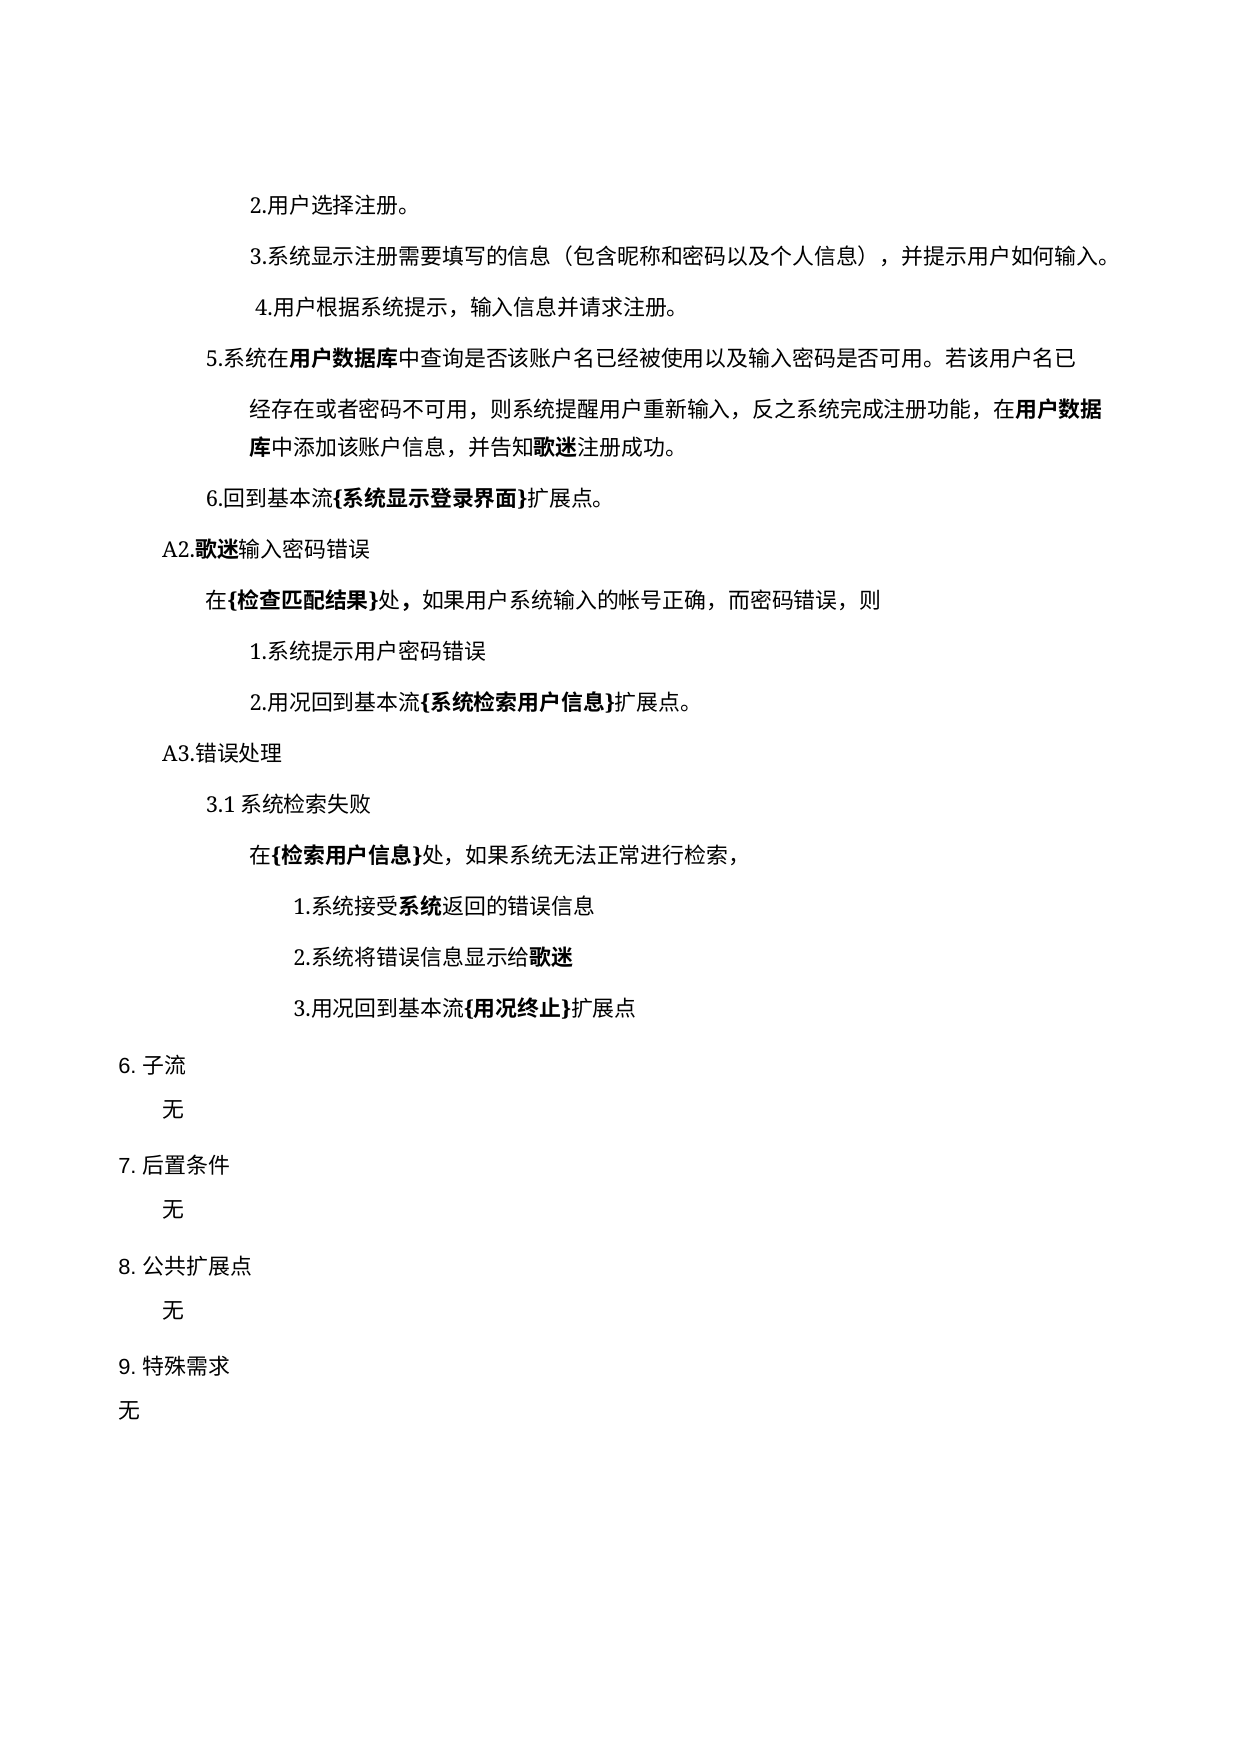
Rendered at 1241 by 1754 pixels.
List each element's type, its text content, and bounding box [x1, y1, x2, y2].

text 3.用况回到基本流{用况终止}扩展点 [118, 991, 1122, 1023]
text 无 [118, 1092, 1122, 1124]
text 5.系统在用户数据库中查询是否该账户名已经被使用以及输入密码是否可用。若该用户名已 [118, 341, 1122, 372]
text 无 [118, 1192, 1122, 1224]
text 2.系统将错误信息显示给歌迷 [118, 940, 1122, 972]
text A3.错误处理 [118, 736, 1122, 768]
text 2.用况回到基本流{系统检索用户信息}扩展点。 [118, 685, 1122, 717]
text 2.用户选择注册。 [118, 188, 1122, 219]
text 4.用户根据系统提示，输入信息并请求注册。 [118, 290, 1122, 321]
text A2.歌迷输入密码错误 [118, 532, 1122, 564]
text 在{检索用户信息}处，如果系统无法正常进行检索， [118, 838, 1122, 870]
text 在{检查匹配结果}处，如果用户系统输入的帐号正确，而密码错误，则 [118, 583, 1122, 615]
text 无 [118, 1393, 1122, 1425]
text 6.回到基本流{系统显示登录界面}扩展点。 [118, 481, 1122, 513]
text 3.1系统检索失败 [118, 787, 1122, 819]
text 1.系统提示用户密码错误 [118, 634, 1122, 666]
text 经存在或者密码不可用，则系统提醒用户重新输入，反之系统完成注册功能，在用户数据 库中添加该账户信息，并告知歌迷注册成功。 [118, 392, 1122, 462]
subtitle 后置条件 [118, 1148, 1122, 1180]
subtitle 特殊需求 [118, 1349, 1122, 1381]
subtitle 公共扩展点 [118, 1249, 1122, 1280]
text 无 [118, 1293, 1122, 1325]
text 1.系统接受系统返回的错误信息 [118, 889, 1122, 921]
text 3.系统显示注册需要填写的信息（包含昵称和密码以及个人信息），并提示用户如何输入。 [118, 239, 1122, 270]
subtitle 子流 [118, 1048, 1122, 1079]
